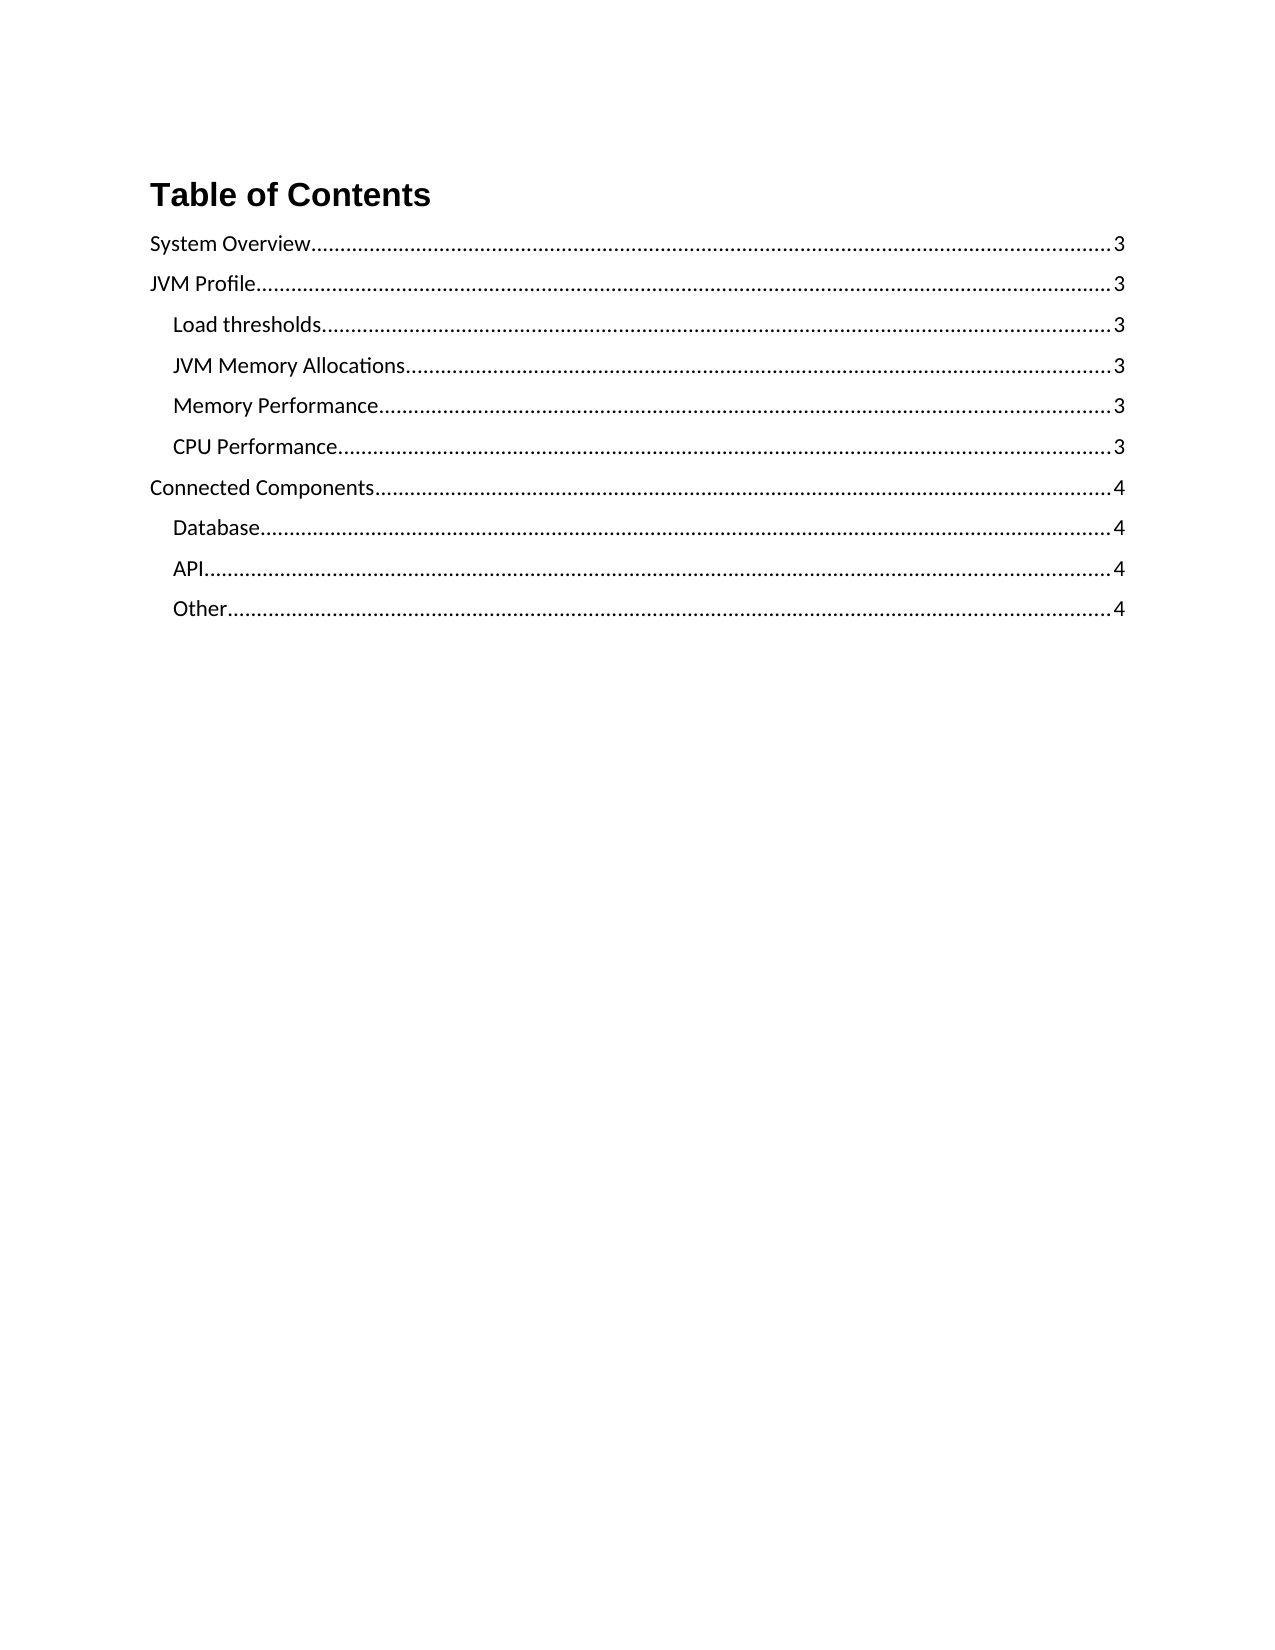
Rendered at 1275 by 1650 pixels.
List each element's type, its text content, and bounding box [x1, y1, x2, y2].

text Other 4 [173, 594, 1125, 623]
text Load thresholds 3 [173, 310, 1125, 338]
text Memory Performance 3 [173, 391, 1125, 419]
text API 4 [173, 554, 1125, 582]
text Connected Components 4 [150, 473, 1125, 501]
subtitle Table of Contents [150, 175, 1125, 213]
text CPU Performance 3 [173, 432, 1125, 460]
text JVM Memory Allocations 3 [173, 351, 1125, 379]
text System Overview 3 [150, 229, 1125, 257]
text Database 4 [173, 513, 1125, 541]
text JVM Profile 3 [150, 269, 1125, 298]
